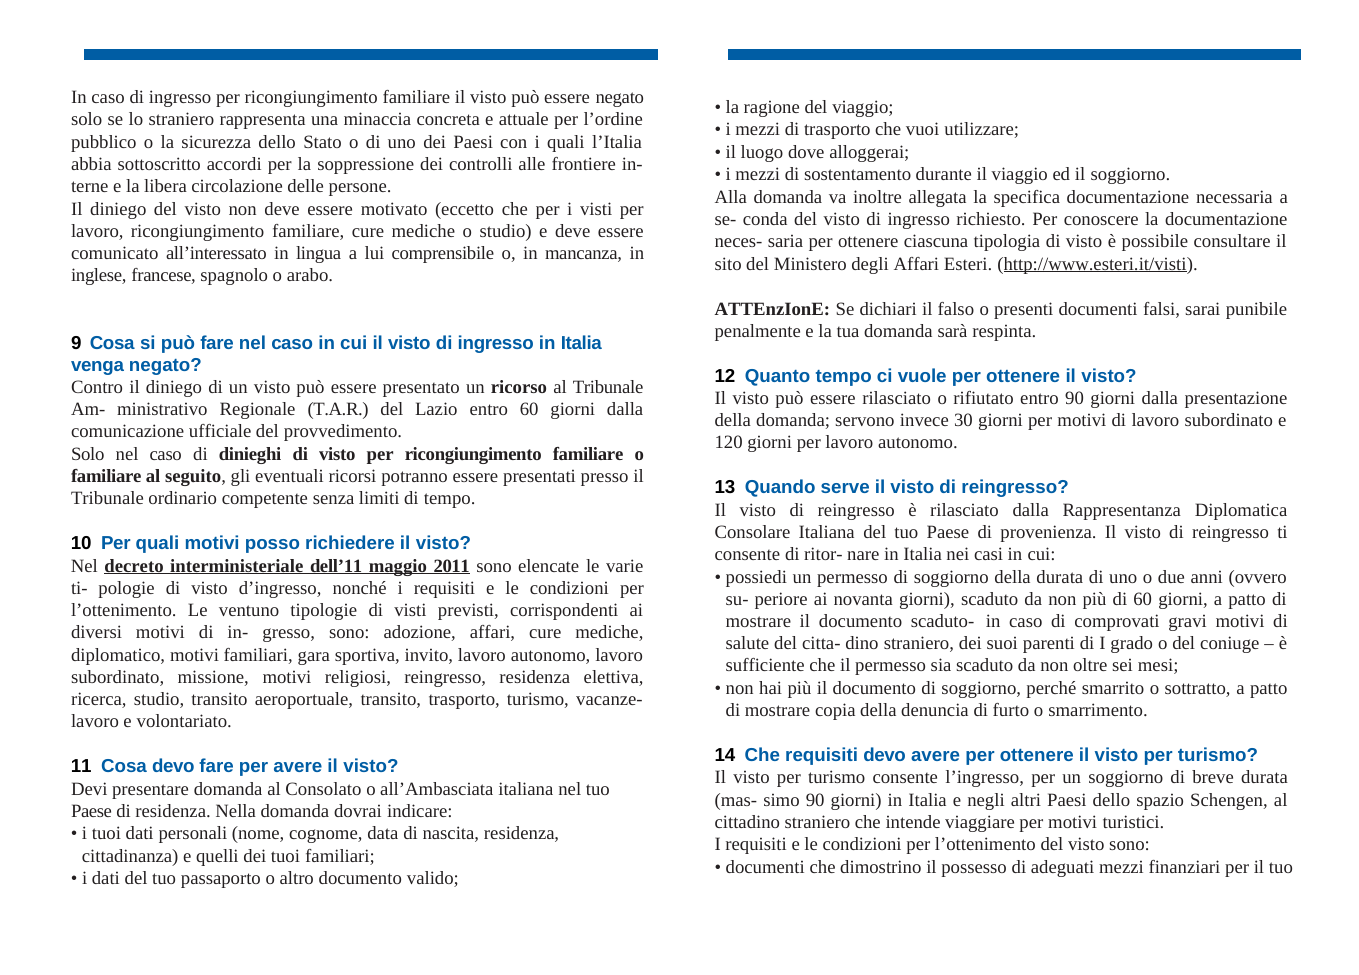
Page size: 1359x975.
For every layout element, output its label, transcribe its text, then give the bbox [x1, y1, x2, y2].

list la ragione del viaggio; [714, 96, 1339, 117]
list i mezzi di trasporto che vuoi utilizzare; [714, 118, 1339, 140]
subtitle Per quali motivi posso richiedere il visto? [71, 532, 648, 554]
list documenti che dimostrino il possesso di adeguati mezzi finanziari per il tuo [714, 856, 1339, 877]
subtitle Cosa devo fare per avere il visto? [71, 755, 648, 777]
list possiedi un permesso di soggiorno della durata di uno o due anni (ovvero su- periore ai novanta giorni), scaduto da non più di 60 giorni, a patto di mostrare il documento scaduto- in caso di comprovati gravi motivi di salute del citta- dino straniero, dei suoi parenti di I grado o del coniuge – è sufficiente che il permesso sia scaduto da non oltre sei mesi; [714, 566, 1288, 676]
list non hai più il documento di soggiorno, perché smarrito o sottratto, a patto di mostrare copia della denuncia di furto o smarrimento. [714, 677, 1288, 721]
subtitle Quando serve il visto di reingresso? [714, 476, 1339, 498]
list i dati del tuo passaporto o altro documento valido; [71, 867, 648, 888]
subtitle Che requisiti devo avere per ottenere il visto per turismo? [714, 744, 1339, 765]
subtitle Quanto tempo ci vuole per ottenere il visto? [714, 364, 1339, 386]
text Il visto può essere rilasciato o rifiutato entro 90 giorni dalla presentazione della domanda; servono invece 30 giorni per motivi di lavoro subordinato e 120 giorni per lavoro autonomo. [714, 387, 1288, 453]
text In caso di ingresso per ricongiungimento familiare il visto può essere negato solo se lo straniero rappresenta una minaccia concreta e attuale per l’ordine pubblico o la sicurezza dello Stato o di uno dei Paesi con i quali l’Italia abbia sottoscritto accordi per la soppressione dei controlli alle frontiere in- terne e la libera circolazione delle persone. [71, 86, 644, 196]
text Nel decreto interministeriale dell’11 maggio 2011 sono elencate le varie ti- pologie di visto d’ingresso, nonché i requisiti e le condizioni per l’ottenimento. Le ventuno tipologie di visti previsti, corrispondenti ai diversi motivi di in- gresso, sono: adozione, affari, cure mediche, diplomatico, motivi familiari, gara sportiva, invito, lavoro autonomo, lavoro subordinato, missione, motivi religiosi, reingresso, residenza elettiva, ricerca, studio, transito aeroportuale, transito, trasporto, turismo, vacanze-lavoro e volontariato. [71, 555, 644, 732]
list i tuoi dati personali (nome, cognome, data di nascita, residenza, cittadinanza) e quelli dei tuoi familiari; [71, 822, 644, 866]
text Devi presentare domanda al Consolato o all’Ambasciata italiana nel tuo Paese di residenza. Nella domanda dovrai indicare: [71, 778, 644, 822]
text Alla domanda va inoltre allegata la specifica documentazione necessaria a se- conda del visto di ingresso richiesto. Per conoscere la documentazione neces- saria per ottenere ciascuna tipologia di visto è possibile consultare il sito del Ministero degli Affari Esteri. (http://www.esteri.it/visti). [714, 186, 1288, 274]
text Contro il diniego di un visto può essere presentato un ricorso al Tribunale Am- ministrativo Regionale (T.A.R.) del Lazio entro 60 giorni dalla comunicazione ufficiale del provvedimento. [71, 376, 644, 442]
subtitle Cosa si può fare nel caso in cui il visto di ingresso in Italia venga negato? [71, 331, 644, 375]
text I requisiti e le condizioni per l’ottenimento del visto sono: [714, 833, 1339, 855]
text Il visto per turismo consente l’ingresso, per un soggiorno di breve durata (mas- simo 90 giorni) in Italia e negli altri Paesi dello spazio Schengen, al cittadino straniero che intende viaggiare per motivi turistici. [714, 766, 1288, 832]
text Il visto di reingresso è rilasciato dalla Rappresentanza Diplomatica Consolare Italiana del tuo Paese di provenienza. Il visto di reingresso ti consente di ritor- nare in Italia nei casi in cui: [714, 499, 1288, 565]
text ATTEnzIonE: Se dichiari il falso o presenti documenti falsi, sarai punibile penalmente e la tua domanda sarà respinta. [714, 297, 1288, 341]
list il luogo dove alloggerai; [714, 141, 1339, 162]
text Il diniego del visto non deve essere motivato (eccetto che per i visti per lavoro, ricongiungimento familiare, cure mediche o studio) e deve essere comunicato all’interessato in lingua a lui comprensibile o, in mancanza, in inglese, francese, spagnolo o arabo. [71, 197, 644, 286]
text Solo nel caso di dinieghi di visto per ricongiungimento familiare o familiare al seguito, gli eventuali ricorsi potranno essere presentati presso il Tribunale ordinario competente senza limiti di tempo. [71, 443, 644, 509]
list i mezzi di sostentamento durante il viaggio ed il soggiorno. [714, 163, 1339, 185]
